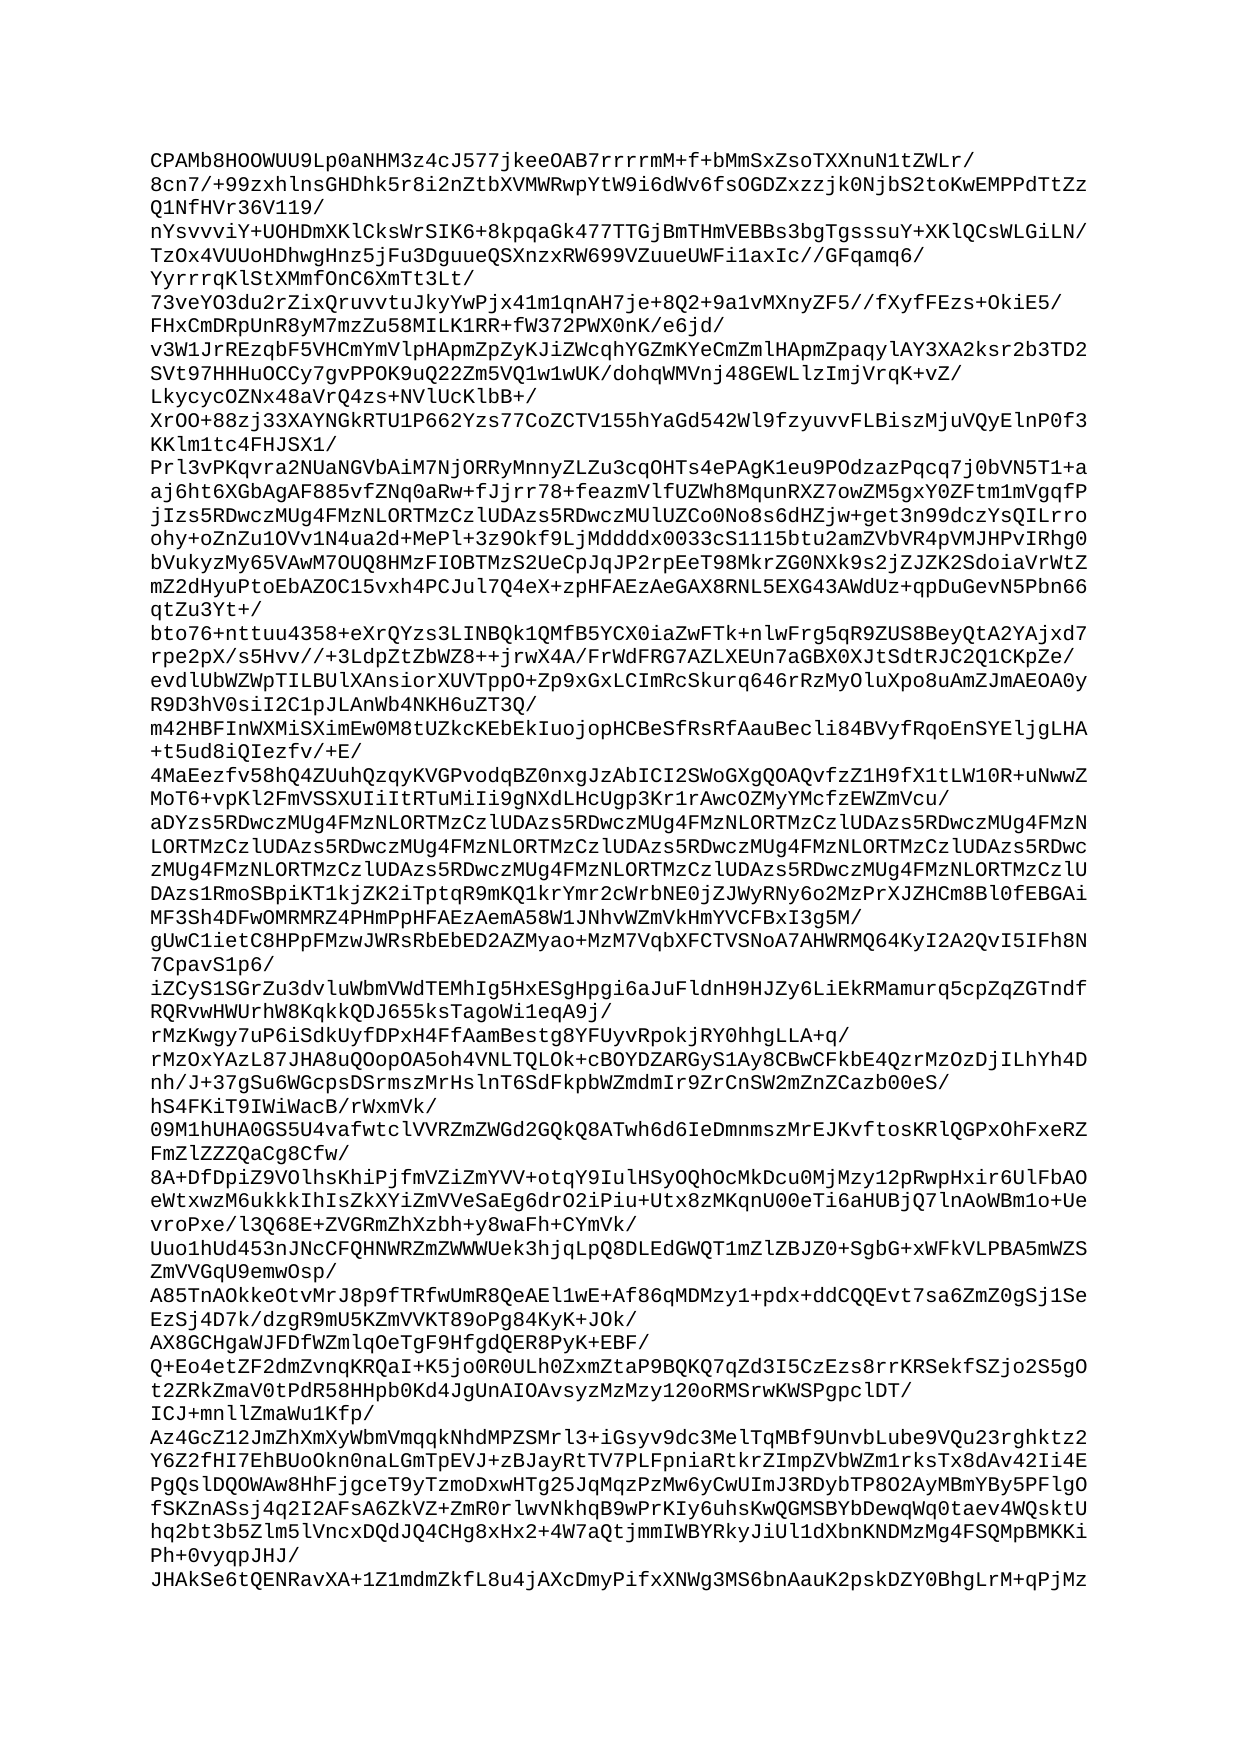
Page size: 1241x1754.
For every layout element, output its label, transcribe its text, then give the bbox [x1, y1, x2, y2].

text CPAMb8HOOWUU9Lp0aNHM3z4cJ577jkeeOAB7rrrrmM+f+bMmSxZsoTXXnuN1tZWLr/8cn7/+99zxhlnsGHDhk5r8i2nZtbXVMWRwpYtW9i6dWv6fsOGDZxzzjk0NjbS2toKwEMPPdTtZzQ1NfHVr36V119/nYsvvviY+UOHDmXKlCksWrSIK6+8kpqaGk477TTGjBmTHmVEBBs3bgTgsssuY+XKlQCsWLGiLN/TzOx4VUUoHDhwgHnz5jFu3DguueQSXnzxRW699VZuueUWFi1axIc//GFqamq6/YyrrrqKlStXMmfOnC6XmTt3Lt/73veYO3du2rZixQruvvtuJkyYwPjx41m1qnAH7je+8Q2+9a1vMXnyZF5//fXyfFEzs+OkiE5/FHxCmDRpUnR8yM7mzZu58MILK1RR+fW372PWX0nK/e6jd/v3W1JrREzqbF5VHCmYmVlpHApmZpZyKJiZWcqhYGZmKYeCmZmlHApmZpaqylAY3XA2ksr2b3TD2SVt97HHHuOCCy7gvPPOK9uQ22Zm5VQ1w1wUK/dohqWMVnj48GEWLlzImjVrqK+vZ/LkycycOZNx48aVrQ4zs+NVlUcKlbB+/XrOO+88zj33XAYNGkRTU1P662Yzs77CoZCTV155hYaGd542Wl9fzyuvvFLBiszMjuVQyElnP0f3KKlm1tc4FHJSX1/Prl3vPKqvra2NUaNGVbAiM7NjORRyMnnyZLZu3cqOHTs4ePAgK1eu9POdzazPqcq7j0bVN5T1+aaj6ht6XGbAgAF885vfZNq0aRw+fJjrr78+feazmVlfUZWh8MqunRXZ7owZM5gxY0ZFtm1mVgqfPjIzs5RDwczMUg4FMzNLORTMzCzlUDAzs5RDwczMUlUZCo0No8s6dHZjw+get3n99dczYsQILrroohy+oZnZu1OVv1N4ua2d+MePl+3z9Okf9LjMddddx0033cS1115btu2amZVbVR4pVMJHPvIRhg0bVukyzMy65VAwM7OUQ8HMzFIOBTMzS2UeCpJqJP2rpEeT98MkrZG0NXk9s2jZJZK2SdoiaVrWtZmZ2dHyuPtoEbAZOC15vxh4PCJul7Q4eX+zpHFAEzAeGAX8RNL5EXG43AWdUz+qpDuGevN5Pbn66qtZu3Yt+/bto76+nttuu4358+eXrQYzs3LINBQk1QMfB5YCX0iaZwFTk+nlwFrg5qR9ZUS8BeyQtA2YAjxd7rpe2pX/s5Hvv//+3LdpZtZbWZ8++jrwX4A/FrWdFRG7AZLXEUn7aGBX0XJtSdtRJC2Q1CKpZe/evdlUbWZWpTILBUlXAnsiorXUVTppO+Zp9xGxLCImRcSkurq646rRzMyOluXpo8uAmZJmAEOA0yR9D3hV0siI2C1pJLAnWb4NKH6uZT3Q/m42HBFInWXMiSXimEw0M8tUZkcKEbEkIuojopHCBeSfRsRfAauBecli84BVyfRqoEnSYEljgLHA+t5ud8iQIezfv/+E/4MaEezfv58hQ4ZUuhQzqyKVGPvodqBZ0nxgJzAbICI2SWoGXgQOAQvfzZ1H9fX1tLW10R+uNwwZMoT6+vpKl2FmVSSXUIiItRTuMiIi9gNXdLHcUgp3Kr1rAwcOZMyYMcfzEWZmVcu/aDYzs5RDwczMUg4FMzNLORTMzCzlUDAzs5RDwczMUg4FMzNLORTMzCzlUDAzs5RDwczMUg4FMzNLORTMzCzlUDAzs5RDwczMUg4FMzNLORTMzCzlUDAzs5RDwczMUg4FMzNLORTMzCzlUDAzs5RDwczMUg4FMzNLORTMzCzlUDAzs5RDwczMUg4FMzNLORTMzCzlUDAzs5RDwczMUg4FMzNLORTMzCzlUDAzs1RmoSBpiKT1kjZK2iTptqR9mKQ1krYmr2cWrbNE0jZJWyRNy6o2MzPrXJZHCm8Bl0fEBGAiMF3Sh4DFwOMRMRZ4PHmPpHFAEzAemA58W1JNhvWZmVkHmYVCFBxI3g5M/gUwC1ietC8HPpFMzwJWRsRbEbED2AZMyao+MzM7VqbXFCTVSNoA7AHWRMQ64KyI2A2QvI5IFh8N7CpavS1p6/iZCyS1SGrZu3dvluWbmVWdTEMhIg5HxESgHpgi6aJuFldnH9HJZy6LiEkRMamurq5cpZqZGTndfRQRvwHWUrhW8KqkkQDJ655ksTagoWi1eqA9j/rMzKwgy7uP6iSdkUyfDPxH4FfAamBestg8YFUyvRpokjRY0hhgLLA+q/rMzOxYAzL87JHA8uQOopOA5oh4VNLTQLOk+cBOYDZARGyS1Ay8CBwCFkbE4QzrMzOzDjILhYh4Dnh/J+37gSu6WGcpsDSrmszMrHslnT6SdFkpbWZmdmIr9ZrCnSW2mZnZCazb00eS/hS4FKiT9IWiWacB/rWxmVk/09M1hUHA0GS5U4vafwtclVVRZmZWGd2GQkQ8ATwh6d6IeDmnmszMrEJKvftosKRlQGPxOhFxeRZFmZlZZZQaCg8Cfw/8A+DfDpiZ9VOlhsKhiPjfmVZiZmYVV+otqY9IulHSyOQhOcMkDcu0MjMzy12pRwpHxir6UlFbAOeWtxwzM6ukkkIhIsZkXYiZmVVeSaEg6drO2iPiu+Utx8zMKqnU00eTi6aHUBjQ7lnAoWBm1o+UevroPxe/l3Q68E+ZVGRmZhXzbh+y8waFh+CYmVk/Uuo1hUd453nJNcCFQHNWRZmZWWWUek3hjqLpQ8DLEdGWQT1mZlZBJZ0+SgbG+xWFkVLPBA5mWZSZmVVGqU9emwOsp/A85TnAOkkeOtvMrJ8p9fTRfwUmR8QeAEl1wE+Af86qMDMzy1+pdx+ddCQQEvt7sa6ZmZ0gSj1SeEzSj4D7k/dzgR9mU5KZmVVKT89oPg84KyK+JOk/AX8GCHgaWJFDfWZmlqOeTgF9HfgdQER8PyK+EBF/Q+Eo4etZF2dmZvnqKRQaI+K5jo0R0ULh0ZxmZtaP9BQKQ7qZd3I5CzEzs8rrKRSekfSZjo2S5gOt2ZRkZmaV0tPdR58HHpb0Kd4JgUnAIOAvsyzMzMzy120oRMSrwKWSPgpclDT/ICJ+mnllZmaWu1Kfp/Az4GcZ12JmZhXmXyWbmVmqqkNhdMPZSMrl3+iGsyv9dc3MelTqMBf9UnvbLube9VQu23rghktz2Y6Z2fHI7EhBUoOkn0naLGmTpEVJ+zBJayRtTV7PLFpniaRtkrZImpZVbWZm1rksTx8dAv42Ii4EPgQslDQOWAw8HhFjgceT9yTzmoDxwHTg25JqMqzPzMw6yCwUImJ3RDybTP8O2AyMBmYBy5PFlgOfSKZnASsj4q2I2AFsA6ZkVZ+ZmR0rlwvNkhqB9wPrKIy6uhsKwQGMSBYbDewqWq0taev4WQsktUhq2bt3b5Zlm5lVncxDQdJQ4CHg8xHx2+4W7aQtjmmIWBYRkyJiUl1dXbnKNDMzMg4FSQMpBMKKiPh+0vyqpJHJ/JHAkSe6tQENRavXA+1Z1mdmZkfL8u4jAXcDmyPifxXNWg3MS6bnAauK2pskDZY0BhgLrM+qPjMz [150, 150, 1090, 1592]
